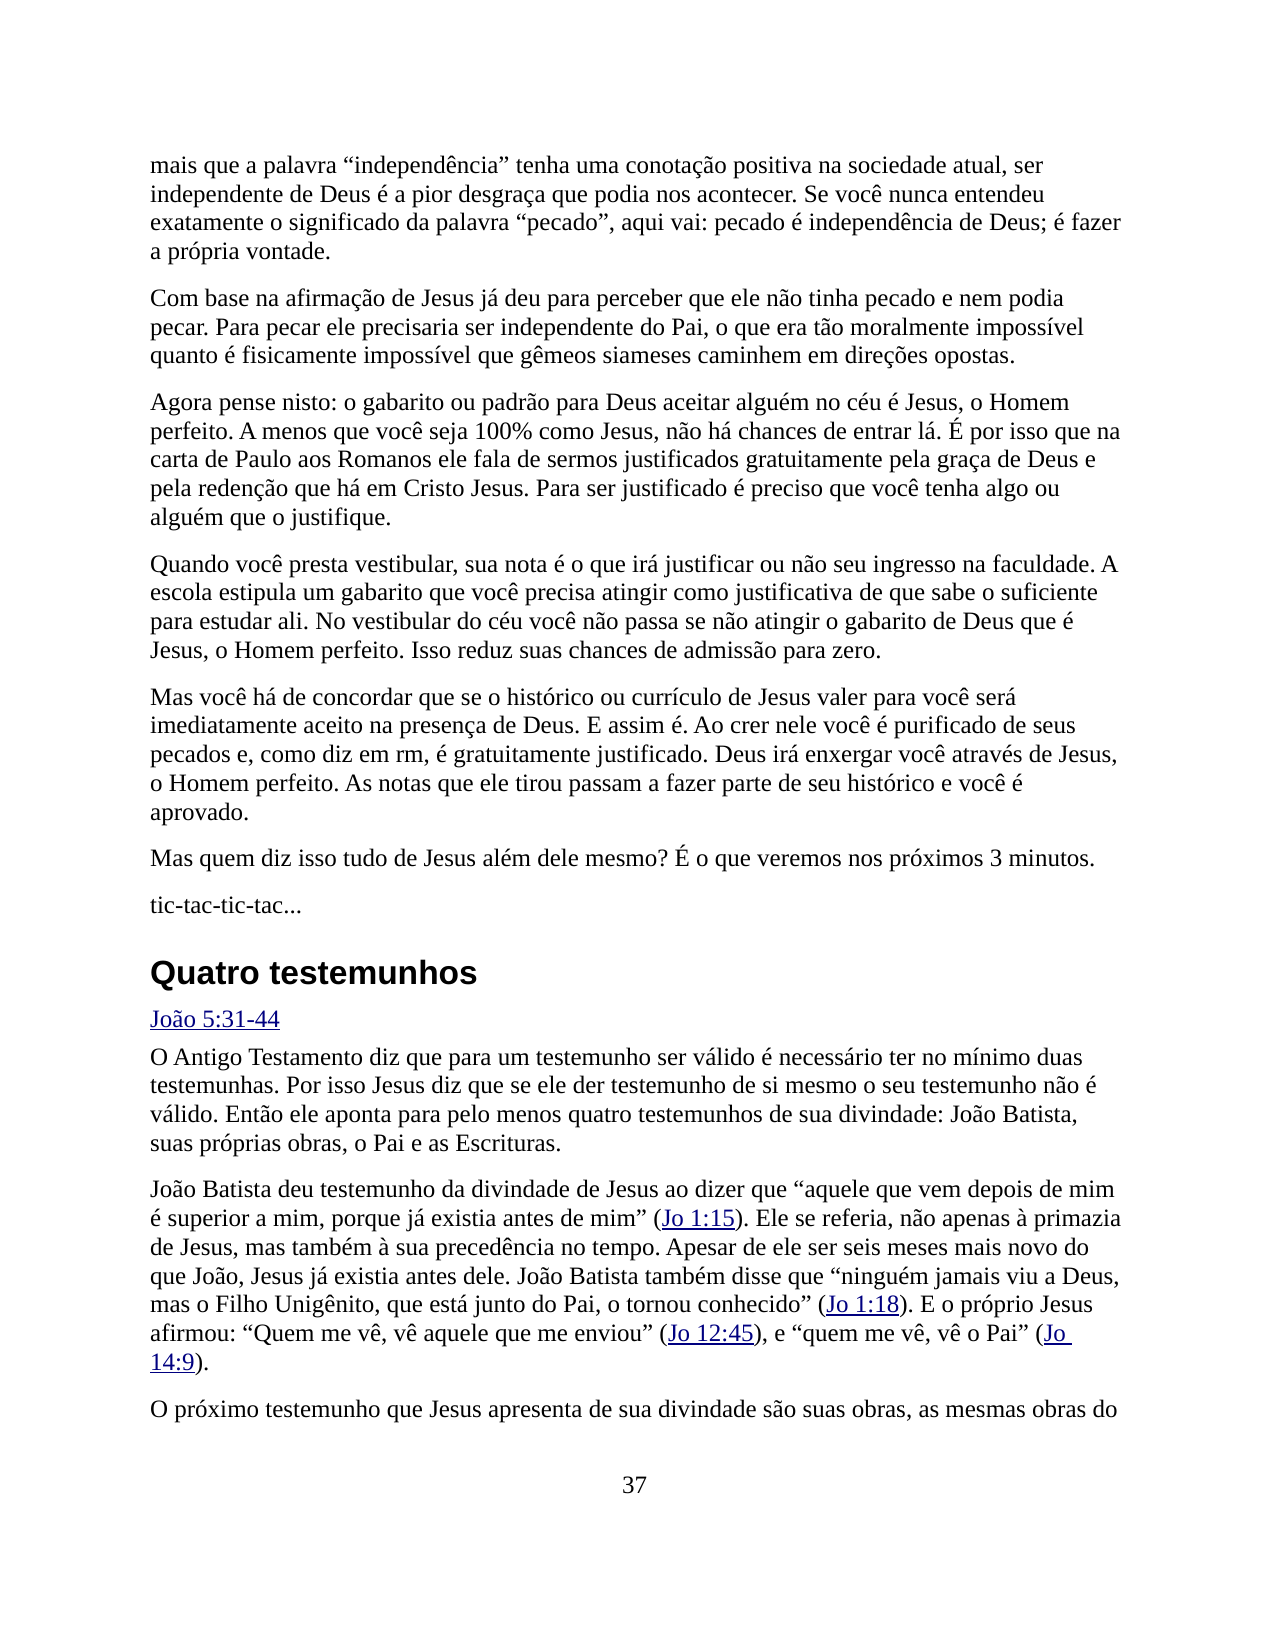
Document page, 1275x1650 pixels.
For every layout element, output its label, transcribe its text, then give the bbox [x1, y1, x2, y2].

text O próximo testemunho que Jesus apresenta de sua divindade são suas obras, as mesmas obras do [150, 1394, 1125, 1422]
text Com base na afirmação de Jesus já deu para perceber que ele não tinha pecado e nem podia pecar. Para pecar ele precisaria ser independente do Pai, o que era tão moralmente impossível quanto é fisicamente impossível que gêmeos siameses caminhem em direções opostas. [150, 283, 1125, 369]
text João 5:31-44 [150, 1004, 1125, 1033]
text Agora pense nisto: o gabarito ou padrão para Deus aceitar alguém no céu é Jesus, o Homem perfeito. A menos que você seja 100% como Jesus, não há chances de entrar lá. É por isso que na carta de Paulo aos Romanos ele fala de sermos justificados gratuitamente pela graça de Deus e pela redenção que há em Cristo Jesus. Para ser justificado é preciso que você tenha algo ou alguém que o justifique. [150, 387, 1125, 531]
text O Antigo Testamento diz que para um testemunho ser válido é necessário ter no mínimo duas testemunhas. Por isso Jesus diz que se ele der testemunho de si mesmo o seu testemunho não é válido. Então ele aponta para pelo menos quatro testemunhos de sua divindade: João Batista, suas próprias obras, o Pai e as Escrituras. [150, 1042, 1125, 1157]
text Mas você há de concordar que se o histórico ou currículo de Jesus valer para você será imediatamente aceito na presença de Deus. E assim é. Ao crer nele você é purificado de seus pecados e, como diz em rm, é gratuitamente justificado. Deus irá enxergar você através de Jesus, o Homem perfeito. As notas que ele tirou passam a fazer parte de seu histórico e você é aprovado. [150, 682, 1125, 825]
text mais que a palavra “independência” tenha uma conotação positiva na sociedade atual, ser independente de Deus é a pior desgraça que podia nos acontecer. Se você nunca entendeu exatamente o significado da palavra “pecado”, aqui vai: pecado é independência de Deus; é fazer a própria vontade. [150, 150, 1125, 265]
text João Batista deu testemunho da divindade de Jesus ao dizer que “aquele que vem depois de mim é superior a mim, porque já existia antes de mim” (Jo 1:15). Ele se referia, não apenas à primazia de Jesus, mas também à sua precedência no tempo. Apesar de ele ser seis meses mais novo do que João, Jesus já existia antes dele. João Batista também disse que “ninguém jamais viu a Deus, mas o Filho Unigênito, que está junto do Pai, o tornou conhecido” (Jo 1:18). E o próprio Jesus afirmou: “Quem me vê, vê aquele que me enviou” (Jo 12:45), e “quem me vê, vê o Pai” (Jo 14:9). [150, 1174, 1125, 1376]
text tic-tac-tic-tac... [150, 890, 1125, 919]
text Mas quem diz isso tudo de Jesus além dele mesmo? É o que veremos nos próximos 3 minutos. [150, 843, 1125, 872]
text Quando você presta vestibular, sua nota é o que irá justificar ou não seu ingresso na faculdade. A escola estipula um gabarito que você precisa atingir como justificativa de que sabe o suficiente para estudar ali. No vestibular do céu você não passa se não atingir o gabarito de Deus que é Jesus, o Homem perfeito. Isso reduz suas chances de admissão para zero. [150, 549, 1125, 664]
subtitle Quatro testemunhos [150, 953, 1125, 991]
